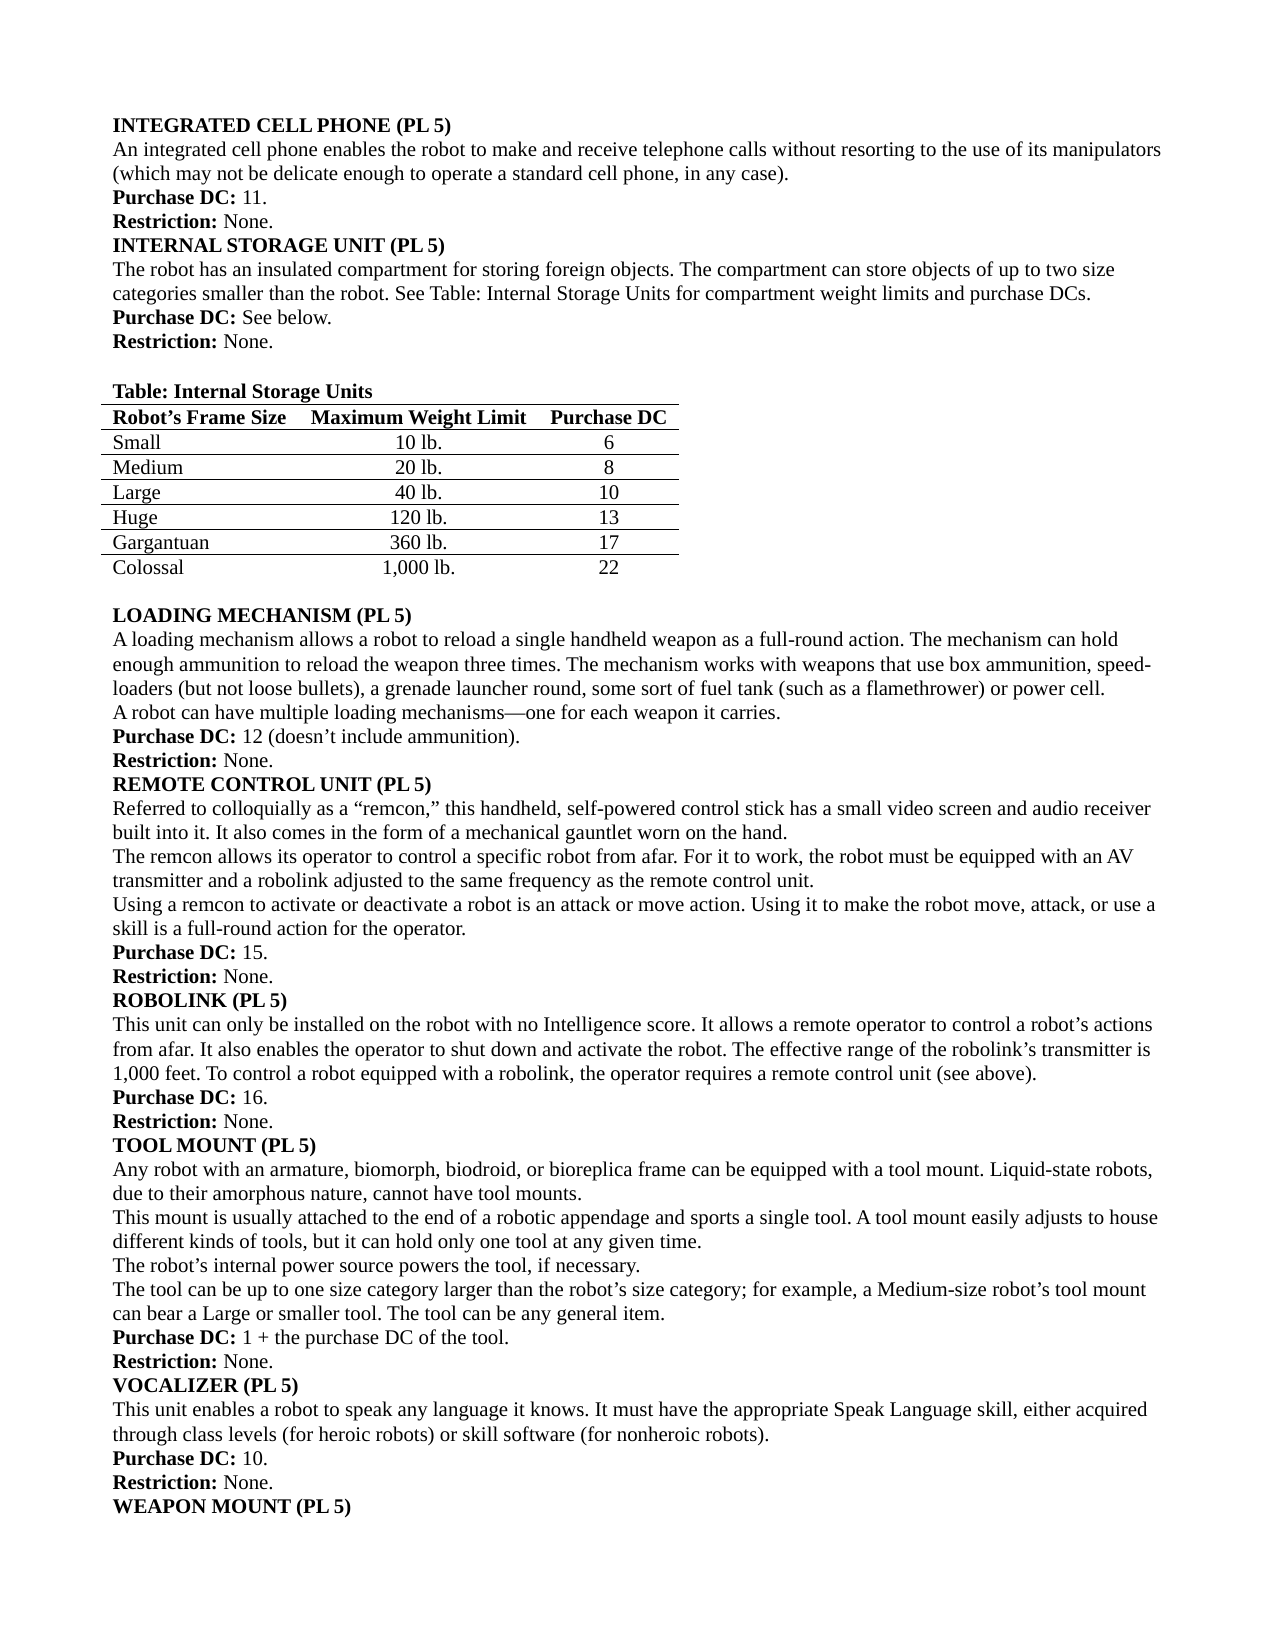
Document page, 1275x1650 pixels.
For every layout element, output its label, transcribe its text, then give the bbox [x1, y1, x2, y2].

text Restriction: None. [112, 1109, 1162, 1133]
text Purchase DC: 12 (doesn’t include ammunition). [112, 724, 1162, 748]
text Using a remcon to activate or deactivate a robot is an attack or move action. Using it to make the robot move, attack, or use a skill is a full-round action for the operator. [112, 892, 1162, 940]
text This mount is usually attached to the end of a robotic appendage and sports a single tool. A tool mount easily adjusts to house different kinds of tools, but it can hold only one tool at any given time. [112, 1205, 1162, 1253]
text This unit can only be installed on the robot with no Intelligence score. It allows a remote operator to control a robot’s actions from afar. It also enables the operator to shut down and activate the robot. The effective range of the robolink’s transmitter is 1,000 feet. To control a robot equipped with a robolink, the operator requires a remote control unit (see above). [112, 1012, 1162, 1084]
table_cell 6 [539, 430, 679, 454]
text Restriction: None. [112, 209, 1162, 233]
text Restriction: None. [112, 748, 1162, 772]
table_cell Colossal [101, 555, 298, 579]
text Restriction: None. [112, 1469, 1162, 1494]
text A loading mechanism allows a robot to reload a single handheld weapon as a full-round action. The mechanism can hold enough ammunition to reload the weapon three times. The mechanism works with weapons that use box ammunition, speed-loaders (but not loose bullets), a grenade launcher round, some sort of fuel tank (such as a flamethrower) or power cell. [112, 627, 1162, 699]
text Purchase DC: 1 + the purchase DC of the tool. [112, 1325, 1162, 1349]
table_cell 1,000 lb. [299, 555, 538, 579]
table_cell 8 [539, 455, 679, 479]
text Referred to colloquially as a “remcon,” this handheld, self-powered control stick has a small video screen and audio receiver built into it. It also comes in the form of a mechanical gauntlet worn on the hand. [112, 796, 1162, 844]
text VOCALIZER (PL 5) [112, 1373, 1162, 1397]
table_cell 40 lb. [299, 480, 538, 504]
text Purchase DC: 11. [112, 185, 1162, 209]
table_cell Large [101, 480, 298, 504]
text TOOL MOUNT (PL 5) [112, 1133, 1162, 1157]
text The robot has an insulated compartment for storing foreign objects. The compartment can store objects of up to two size categories smaller than the robot. See Table: Internal Storage Units for compartment weight limits and purchase DCs. [112, 257, 1162, 305]
table_cell 120 lb. [299, 505, 538, 529]
text Any robot with an armature, biomorph, biodroid, or bioreplica frame can be equipped with a tool mount. Liquid-state robots, due to their amorphous nature, cannot have tool mounts. [112, 1157, 1162, 1205]
text INTEGRATED CELL PHONE (PL 5) [112, 112, 1162, 137]
text Purchase DC: 10. [112, 1446, 1162, 1469]
table_cell Gargantuan [101, 530, 298, 554]
text Restriction: None. [112, 964, 1162, 988]
table_cell 20 lb. [299, 455, 538, 479]
table_cell Robot’s Frame Size [101, 405, 298, 429]
text Purchase DC: 16. [112, 1084, 1162, 1109]
text An integrated cell phone enables the robot to make and receive telephone calls without resorting to the use of its manipulators (which may not be delicate enough to operate a standard cell phone, in any case). [112, 137, 1162, 185]
text The remcon allows its operator to control a specific robot from afar. For it to work, the robot must be equipped with an AV transmitter and a robolink adjusted to the same frequency as the remote control unit. [112, 844, 1162, 892]
text The tool can be up to one size category larger than the robot’s size category; for example, a Medium-size robot’s tool mount can bear a Large or smaller tool. The tool can be any general item. [112, 1277, 1162, 1325]
table_cell 10 lb. [299, 430, 538, 454]
text ROBOLINK (PL 5) [112, 988, 1162, 1012]
text LOADING MECHANISM (PL 5) [112, 603, 1162, 627]
text The robot’s internal power source powers the tool, if necessary. [112, 1253, 1162, 1277]
table_cell Huge [101, 505, 298, 529]
text WEAPON MOUNT (PL 5) [112, 1494, 1162, 1518]
text INTERNAL STORAGE UNIT (PL 5) [112, 233, 1162, 257]
table_cell Purchase DC [539, 405, 679, 429]
table_cell 360 lb. [299, 530, 538, 554]
table_cell 13 [539, 505, 679, 529]
table_cell Small [101, 430, 298, 454]
table_cell 22 [539, 555, 679, 579]
table_cell 10 [539, 480, 679, 504]
text Purchase DC: See below. [112, 305, 1162, 329]
text A robot can have multiple loading mechanisms—one for each weapon it carries. [112, 699, 1162, 724]
text Restriction: None. [112, 1349, 1162, 1373]
table_cell 17 [539, 530, 679, 554]
text REMOTE CONTROL UNIT (PL 5) [112, 772, 1162, 796]
table_cell Medium [101, 455, 298, 479]
text Purchase DC: 15. [112, 940, 1162, 964]
text This unit enables a robot to speak any language it knows. It must have the appropriate Speak Language skill, either acquired through class levels (for heroic robots) or skill software (for nonheroic robots). [112, 1397, 1162, 1446]
table_cell Maximum Weight Limit [299, 405, 538, 429]
text Restriction: None. [112, 329, 1162, 353]
table_header Table: Internal Storage Units [101, 380, 679, 403]
